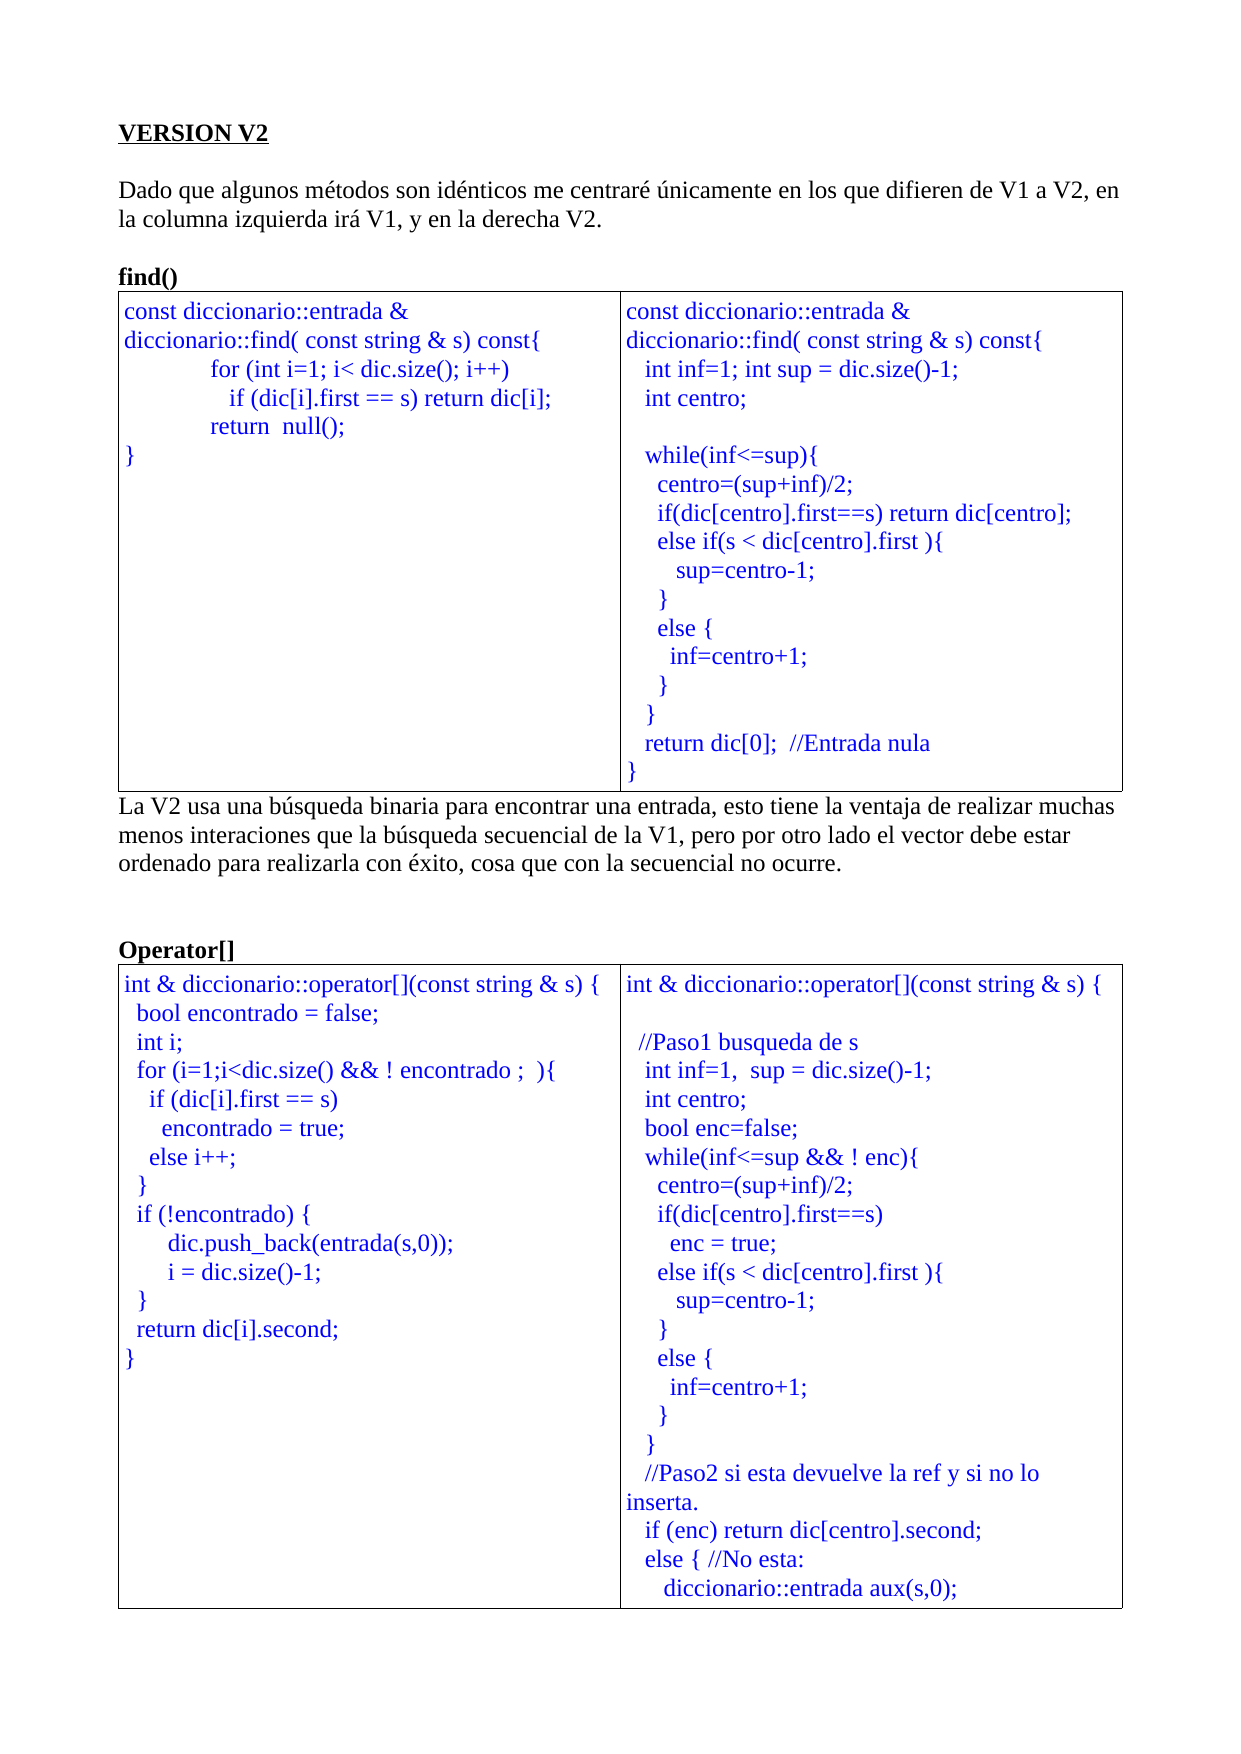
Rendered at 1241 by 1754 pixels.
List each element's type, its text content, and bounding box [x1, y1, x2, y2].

text La V2 usa una búsqueda binaria para encontrar una entrada, esto tiene la ventaja de realizar muchas menos interaciones que la búsqueda secuencial de la V1, pero por otro lado el vector debe estar ordenado para realizarla con éxito, cosa que con la secuencial no ocurre. [118, 792, 1122, 877]
table_header int & diccionario::operator[](const string & s) { bool encontrado = false; int i; for (i=1;i<dic.size() && ! encontrado ; ){ if (dic[i].first == s) encontrado = true; else i++; } if (!encontrado) { dic.push_back(entrada(s,0)); i = dic.size()-1; } return dic[i].second; } [119, 965, 620, 1608]
table_header const diccionario::entrada & diccionario::find( const string & s) const{ int inf=1; int sup = dic.size()-1; int centro; while(inf<=sup){ centro=(sup+inf)/2; if(dic[centro].first==s) return dic[centro]; else if(s < dic[centro].first ){ sup=centro-1; } else { inf=centro+1; } } return dic[0]; //Entrada nula } [621, 292, 1122, 791]
table_header int & diccionario::operator[](const string & s) { //Paso1 busqueda de s int inf=1, sup = dic.size()-1; int centro; bool enc=false; while(inf<=sup && ! enc){ centro=(sup+inf)/2; if(dic[centro].first==s) enc = true; else if(s < dic[centro].first ){ sup=centro-1; } else { inf=centro+1; } } //Paso2 si esta devuelve la ref y si no lo inserta. if (enc) return dic[centro].second; else { //No esta: diccionario::entrada aux(s,0); [621, 965, 1122, 1608]
text Operator[] [118, 935, 1122, 963]
text Dado que algunos métodos son idénticos me centraré únicamente en los que difieren de V1 a V2, en la columna izquierda irá V1, y en la derecha V2. [118, 176, 1122, 233]
text VERSION V2 [118, 118, 1122, 147]
table_header const diccionario::entrada & diccionario::find( const string & s) const{ for (int i=1; i< dic.size(); i++) if (dic[i].first == s) return dic[i]; return null(); } [119, 292, 620, 791]
text find() [118, 262, 1122, 291]
